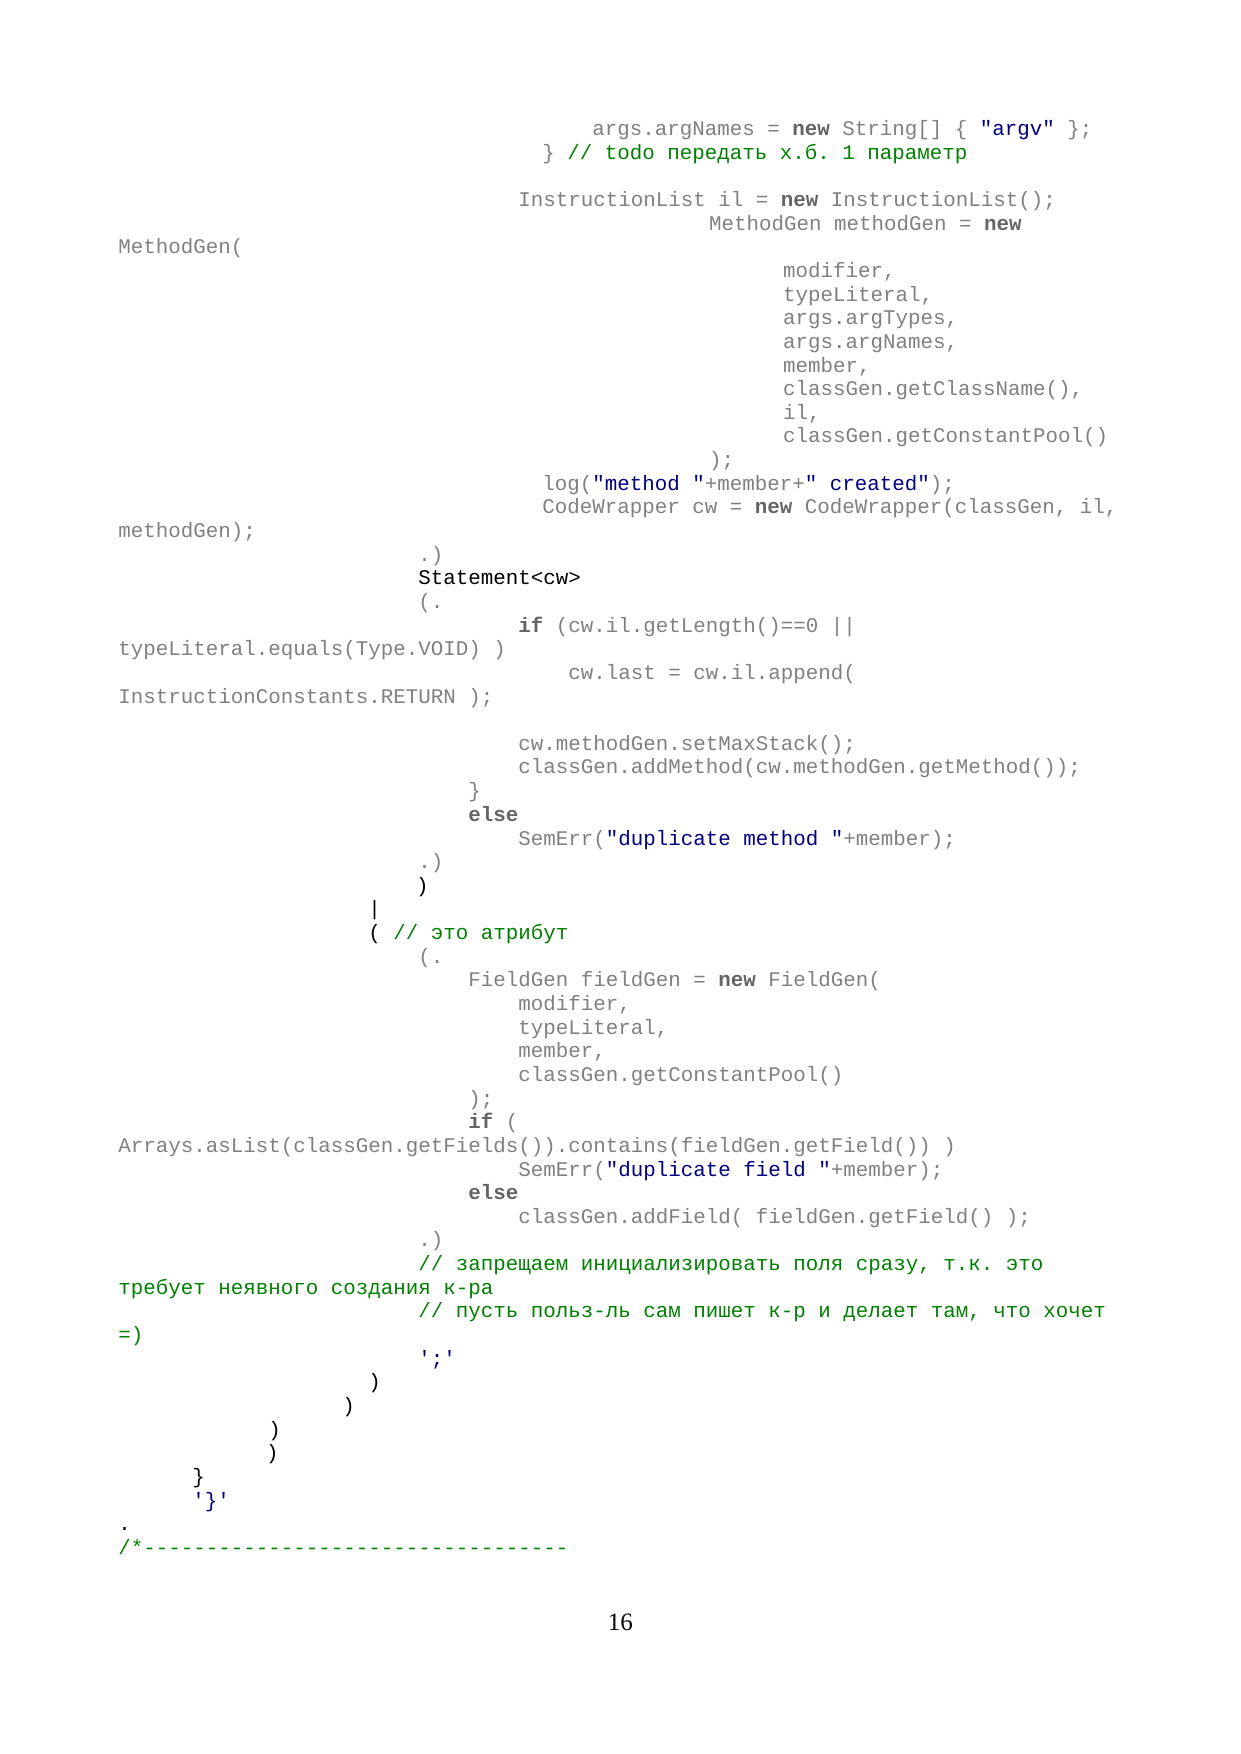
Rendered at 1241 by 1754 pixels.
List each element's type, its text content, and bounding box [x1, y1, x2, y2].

text modifier, [118, 993, 1122, 1017]
text ) [118, 1419, 1122, 1442]
text args.argNames, [118, 331, 1122, 354]
text '}' [118, 1489, 1122, 1513]
text if (cw.il.getLength()==0 || typeLiteral.equals(Type.VOID) ) [118, 615, 1122, 662]
text | [118, 898, 1122, 922]
text . [118, 1513, 1122, 1537]
text // пусть польз-ль сам пишет к-р и делает там, что хочет =) [118, 1300, 1122, 1348]
text ); [118, 1088, 1122, 1111]
text modifier, [118, 260, 1122, 284]
text typeLiteral, [118, 1017, 1122, 1040]
text member, [118, 354, 1122, 378]
text typeLiteral, [118, 284, 1122, 307]
text classGen.addField( fieldGen.getField() ); [118, 1206, 1122, 1229]
text ';' [118, 1348, 1122, 1371]
text /*---------------------------------- [118, 1537, 1122, 1561]
text ) [118, 1442, 1122, 1466]
text ); [118, 449, 1122, 473]
text SemErr("duplicate method "+member); [118, 827, 1122, 851]
text ) [118, 1371, 1122, 1395]
text if ( Arrays.asList(classGen.getFields()).contains(fieldGen.getField()) ) [118, 1111, 1122, 1158]
text il, [118, 402, 1122, 426]
text classGen.getConstantPool() [118, 426, 1122, 449]
text } [118, 1466, 1122, 1489]
text } // todo передать х.б. 1 параметр [118, 142, 1122, 165]
text FieldGen fieldGen = new FieldGen( [118, 969, 1122, 993]
text SemErr("duplicate field "+member); [118, 1158, 1122, 1182]
text args.argNames = new String[] { "argv" }; [118, 118, 1122, 142]
text ( // это атрибут [118, 922, 1122, 946]
text } [118, 780, 1122, 804]
text cw.methodGen.setMaxStack(); [118, 733, 1122, 757]
text MethodGen methodGen = new MethodGen( [118, 213, 1122, 260]
text .) [118, 1229, 1122, 1253]
text else [118, 804, 1122, 827]
text else [118, 1182, 1122, 1206]
text InstructionList il = new InstructionList(); [118, 189, 1122, 213]
text CodeWrapper cw = new CodeWrapper(classGen, il, methodGen); [118, 496, 1122, 544]
text (. [118, 591, 1122, 615]
text args.argTypes, [118, 307, 1122, 331]
text log("method "+member+" created"); [118, 473, 1122, 496]
text ) [118, 875, 1122, 898]
text ) [118, 1395, 1122, 1419]
text .) [118, 544, 1122, 567]
text classGen.getConstantPool() [118, 1064, 1122, 1088]
text (. [118, 946, 1122, 969]
text classGen.getClassName(), [118, 378, 1122, 402]
text classGen.addMethod(cw.methodGen.getMethod()); [118, 757, 1122, 780]
text .) [118, 851, 1122, 875]
text member, [118, 1040, 1122, 1064]
text // запрещаем инициализировать поля сразу, т.к. это требует неявного создания к-ра [118, 1253, 1122, 1300]
text cw.last = cw.il.append( InstructionConstants.RETURN ); [118, 662, 1122, 709]
text Statement<cw> [118, 567, 1122, 591]
